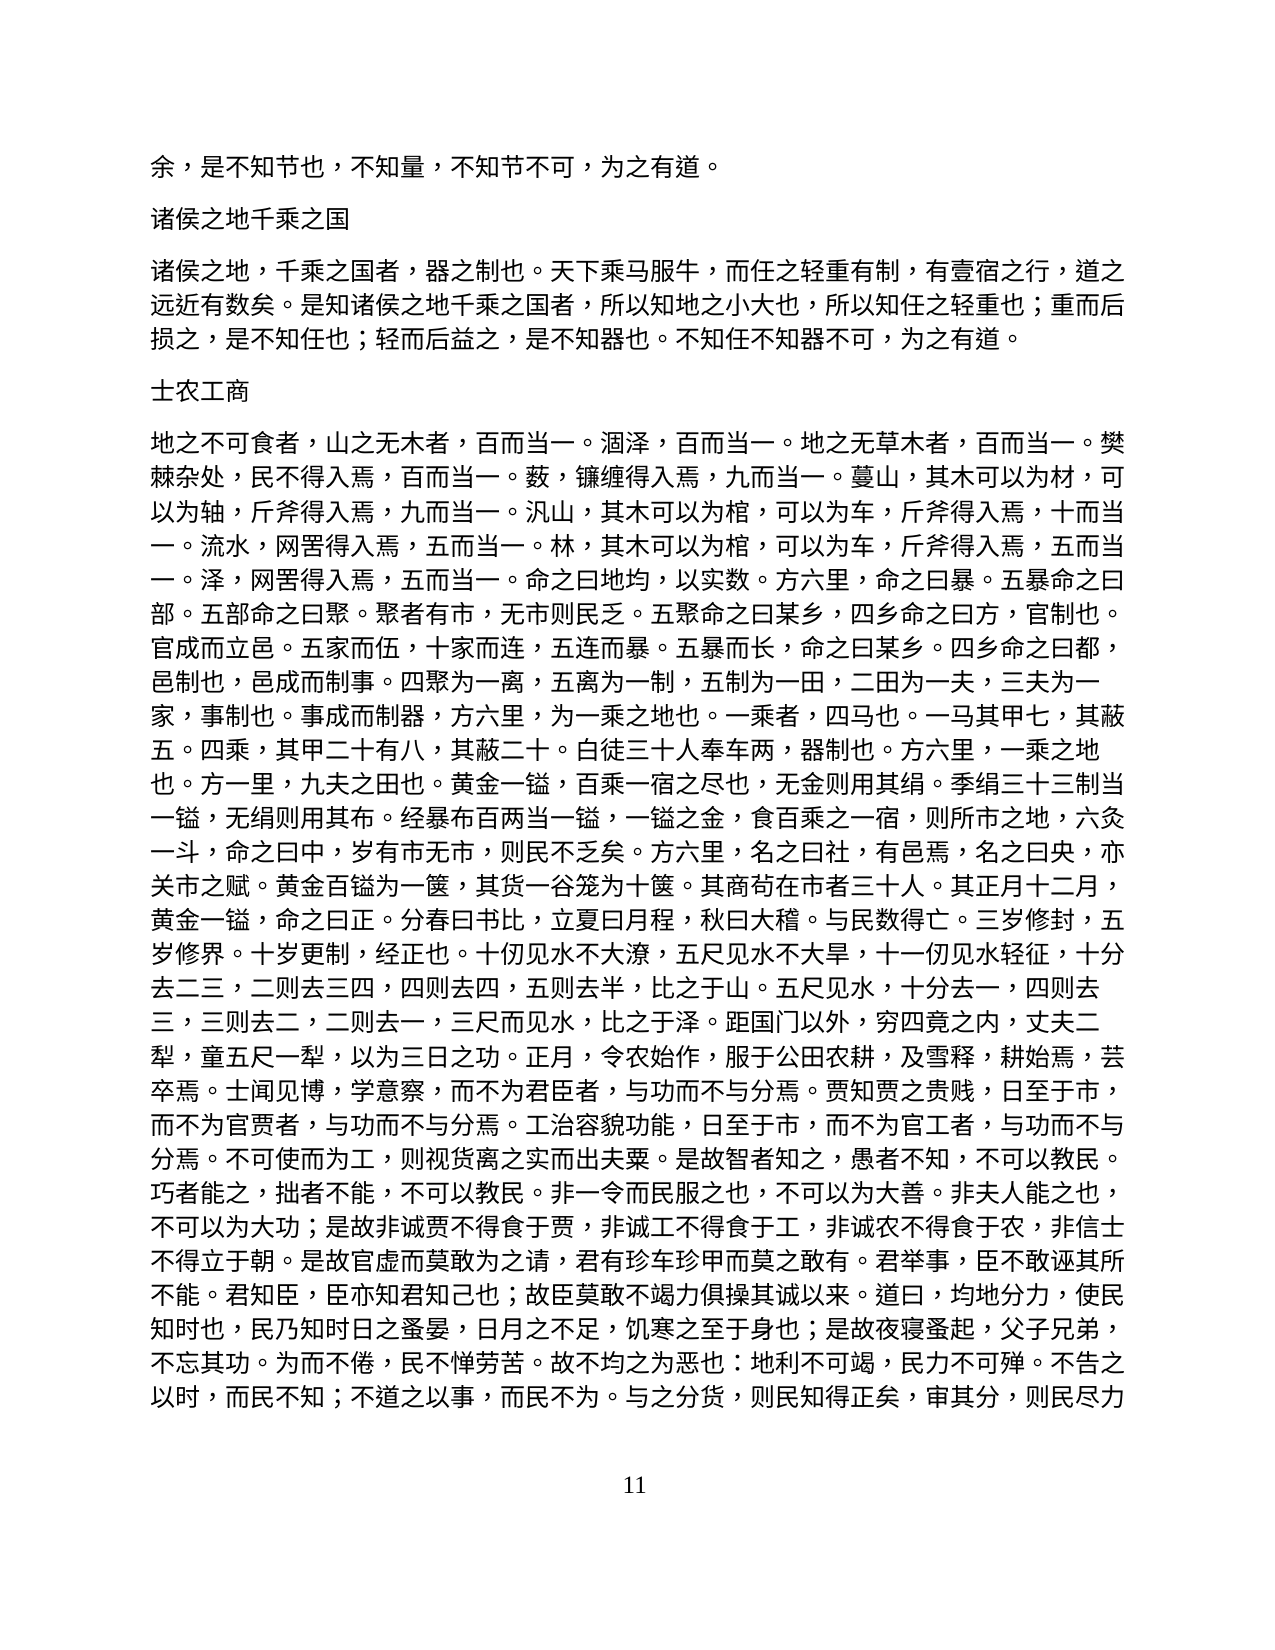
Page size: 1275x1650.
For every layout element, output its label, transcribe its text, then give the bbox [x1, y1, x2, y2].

text 余，是不知节也，不知量，不知节不可，为之有道。 [150, 150, 1125, 184]
text 地之不可食者，山之无木者，百而当一。涸泽，百而当一。地之无草木者，百而当一。樊棘杂处，民不得入焉，百而当一。薮，镰缠得入焉，九而当一。蔓山，其木可以为材，可以为轴，斤斧得入焉，九而当一。汎山，其木可以为棺，可以为车，斤斧得入焉，十而当一。流水，网罟得入焉，五而当一。林，其木可以为棺，可以为车，斤斧得入焉，五而当一。泽，网罟得入焉，五而当一。命之曰地均，以实数。方六里，命之曰暴。五暴命之曰部。五部命之曰聚。聚者有市，无市则民乏。五聚命之曰某乡，四乡命之曰方，官制也。官成而立邑。五家而伍，十家而连，五连而暴。五暴而长，命之曰某乡。四乡命之曰都，邑制也，邑成而制事。四聚为一离，五离为一制，五制为一田，二田为一夫，三夫为一家，事制也。事成而制器，方六里，为一乘之地也。一乘者，四马也。一马其甲七，其蔽五。四乘，其甲二十有八，其蔽二十。白徒三十人奉车两，器制也。方六里，一乘之地也。方一里，九夫之田也。黄金一镒，百乘一宿之尽也，无金则用其绢。季绢三十三制当一镒，无绢则用其布。经暴布百两当一镒，一镒之金，食百乘之一宿，则所市之地，六灸一斗，命之曰中，岁有市无市，则民不乏矣。方六里，名之曰社，有邑焉，名之曰央，亦关市之赋。黄金百镒为一箧，其货一谷笼为十箧。其商茍在市者三十人。其正月十二月，黄金一镒，命之曰正。分春曰书比，立夏曰月程，秋曰大稽。与民数得亡。三岁修封，五岁修界。十岁更制，经正也。十仞见水不大潦，五尺见水不大旱，十一仞见水轻征，十分去二三，二则去三四，四则去四，五则去半，比之于山。五尺见水，十分去一，四则去三，三则去二，二则去一，三尺而见水，比之于泽。距国门以外，穷四竟之内，丈夫二犁，童五尺一犁，以为三日之功。正月，令农始作，服于公田农耕，及雪释，耕始焉，芸卒焉。士闻见博，学意察，而不为君臣者，与功而不与分焉。贾知贾之贵贱，日至于市，而不为官贾者，与功而不与分焉。工治容貌功能，日至于市，而不为官工者，与功而不与分焉。不可使而为工，则视货离之实而出夫粟。是故智者知之，愚者不知，不可以教民。巧者能之，拙者不能，不可以教民。非一令而民服之也，不可以为大善。非夫人能之也，不可以为大功；是故非诚贾不得食于贾，非诚工不得食于工，非诚农不得食于农，非信士不得立于朝。是故官虚而莫敢为之请，君有珍车珍甲而莫之敢有。君举事，臣不敢诬其所不能。君知臣，臣亦知君知己也；故臣莫敢不竭力俱操其诚以来。道曰，均地分力，使民知时也，民乃知时日之蚤晏，日月之不足，饥寒之至于身也；是故夜寝蚤起，父子兄弟，不忘其功。为而不倦，民不惮劳苦。故不均之为恶也：地利不可竭，民力不可殚。不告之以时，而民不知；不道之以事，而民不为。与之分货，则民知得正矣，审其分，则民尽力 [150, 426, 1125, 1414]
text 诸侯之地千乘之国 [150, 202, 1125, 236]
text 诸侯之地，千乘之国者，器之制也。天下乘马服牛，而任之轻重有制，有壹宿之行，道之远近有数矣。是知诸侯之地千乘之国者，所以知地之小大也，所以知任之轻重也；重而后损之，是不知任也；轻而后益之，是不知器也。不知任不知器不可，为之有道。 [150, 254, 1125, 356]
text 士农工商 [150, 374, 1125, 408]
